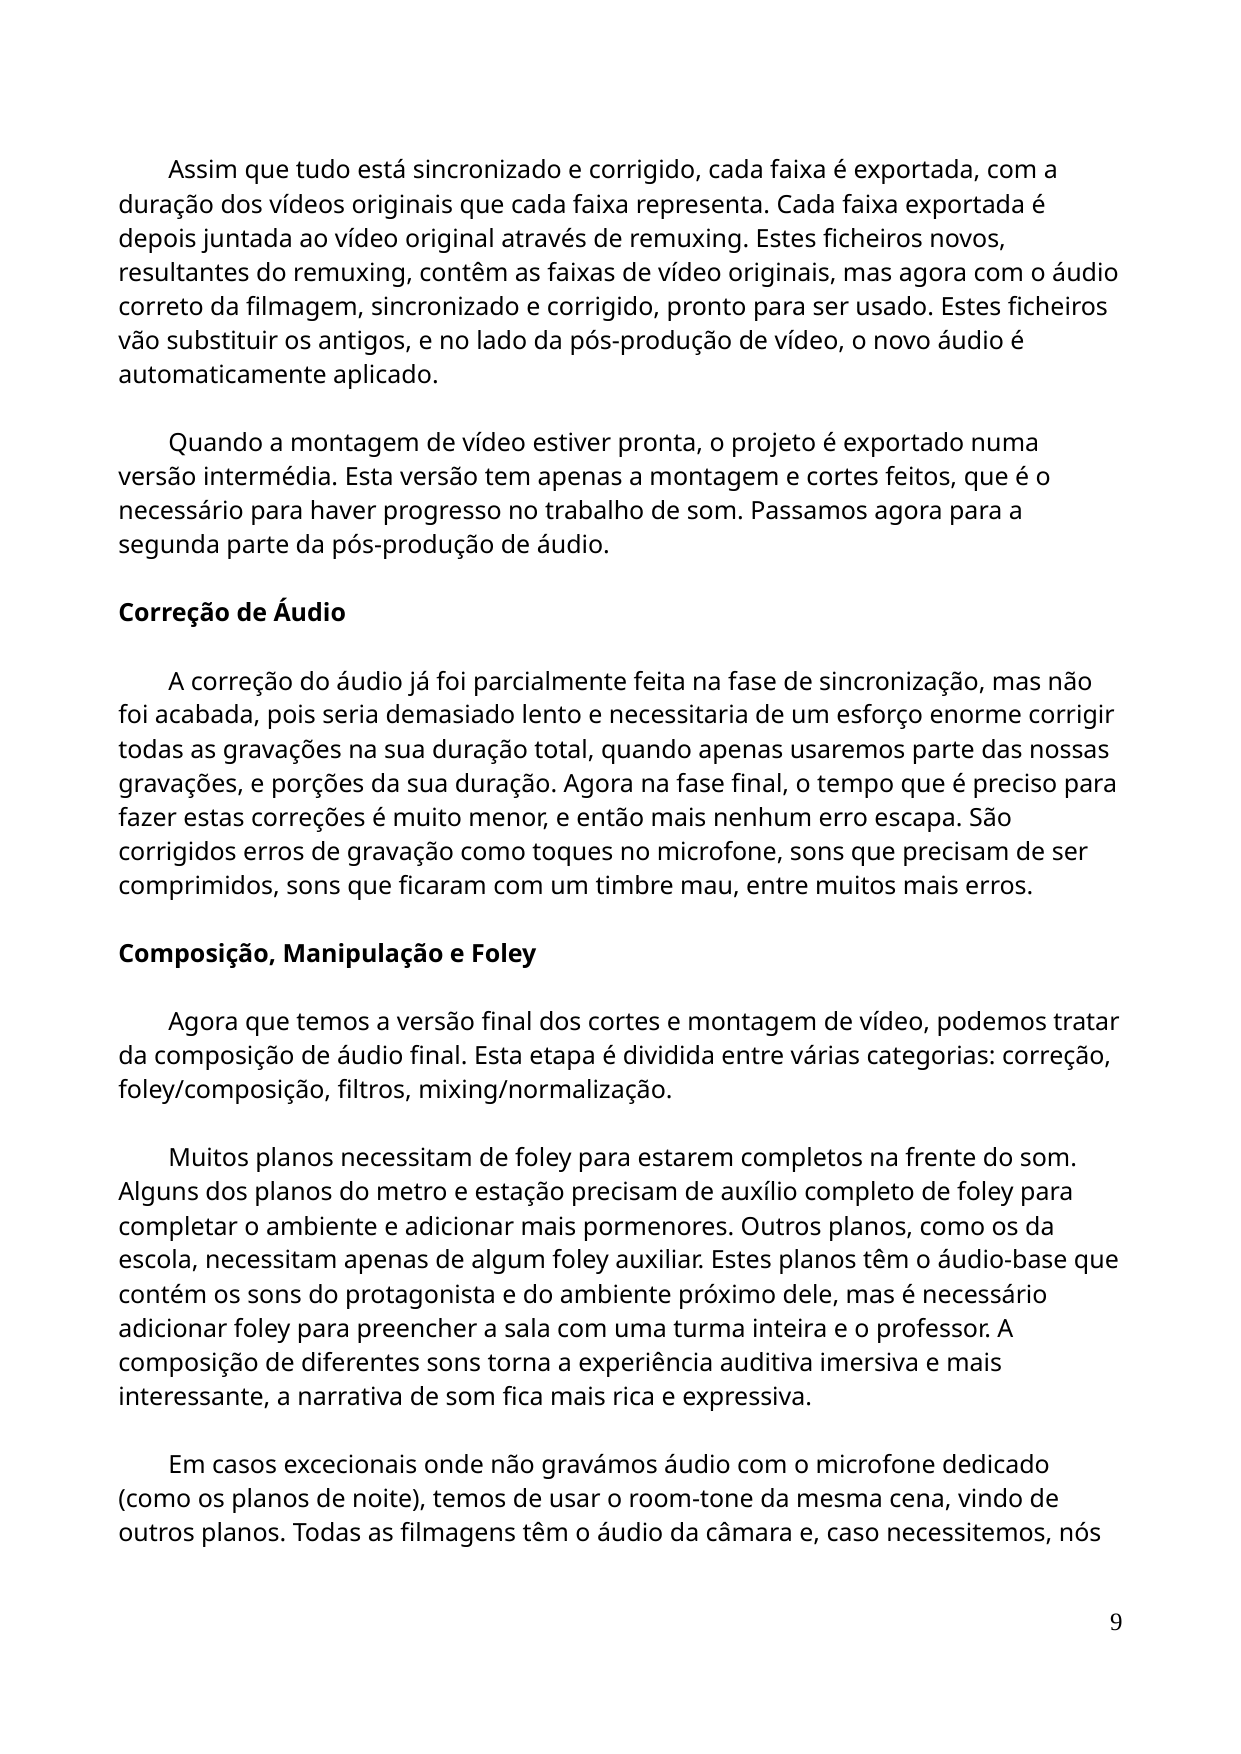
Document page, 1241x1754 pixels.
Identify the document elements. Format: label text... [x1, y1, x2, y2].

text Correção de Áudio [118, 595, 1122, 629]
text Quando a montagem de vídeo estiver pronta, o projeto é exportado numa versão intermédia. Esta versão tem apenas a montagem e cortes feitos, que é o necessário para haver progresso no trabalho de som. Passamos agora para a segunda parte da pós-produção de áudio. [118, 425, 1122, 561]
text Agora que temos a versão final dos cortes e montagem de vídeo, podemos tratar da composição de áudio final. Esta etapa é dividida entre várias categorias: correção, foley/composição, filtros, mixing/normalização. [118, 1004, 1122, 1106]
text A correção do áudio já foi parcialmente feita na fase de sincronização, mas não foi acabada, pois seria demasiado lento e necessitaria de um esforço enorme corrigir todas as gravações na sua duração total, quando apenas usaremos parte das nossas gravações, e porções da sua duração. Agora na fase final, o tempo que é preciso para fazer estas correções é muito menor, e então mais nenhum erro escapa. São corrigidos erros de gravação como toques no microfone, sons que precisam de ser comprimidos, sons que ficaram com um timbre mau, entre muitos mais erros. [118, 663, 1122, 902]
text Muitos planos necessitam de foley para estarem completos na frente do som. Alguns dos planos do metro e estação precisam de auxílio completo de foley para completar o ambiente e adicionar mais pormenores. Outros planos, como os da escola, necessitam apenas de algum foley auxiliar. Estes planos têm o áudio-base que contém os sons do protagonista e do ambiente próximo dele, mas é necessário adicionar foley para preencher a sala com uma turma inteira e o professor. A composição de diferentes sons torna a experiência auditiva imersiva e mais interessante, a narrativa de som fica mais rica e expressiva. [118, 1140, 1122, 1412]
text Composição, Manipulação e Foley [118, 936, 1122, 970]
text Assim que tudo está sincronizado e corrigido, cada faixa é exportada, com a duração dos vídeos originais que cada faixa representa. Cada faixa exportada é depois juntada ao vídeo original através de remuxing. Estes ficheiros novos, resultantes do remuxing, contêm as faixas de vídeo originais, mas agora com o áudio correto da filmagem, sincronizado e corrigido, pronto para ser usado. Estes ficheiros vão substituir os antigos, e no lado da pós-produção de vídeo, o novo áudio é automaticamente aplicado. [118, 152, 1122, 391]
text Em casos excecionais onde não gravámos áudio com o microfone dedicado (como os planos de noite), temos de usar o room-tone da mesma cena, vindo de outros planos. Todas as filmagens têm o áudio da câmara e, caso necessitemos, nós [118, 1447, 1122, 1549]
